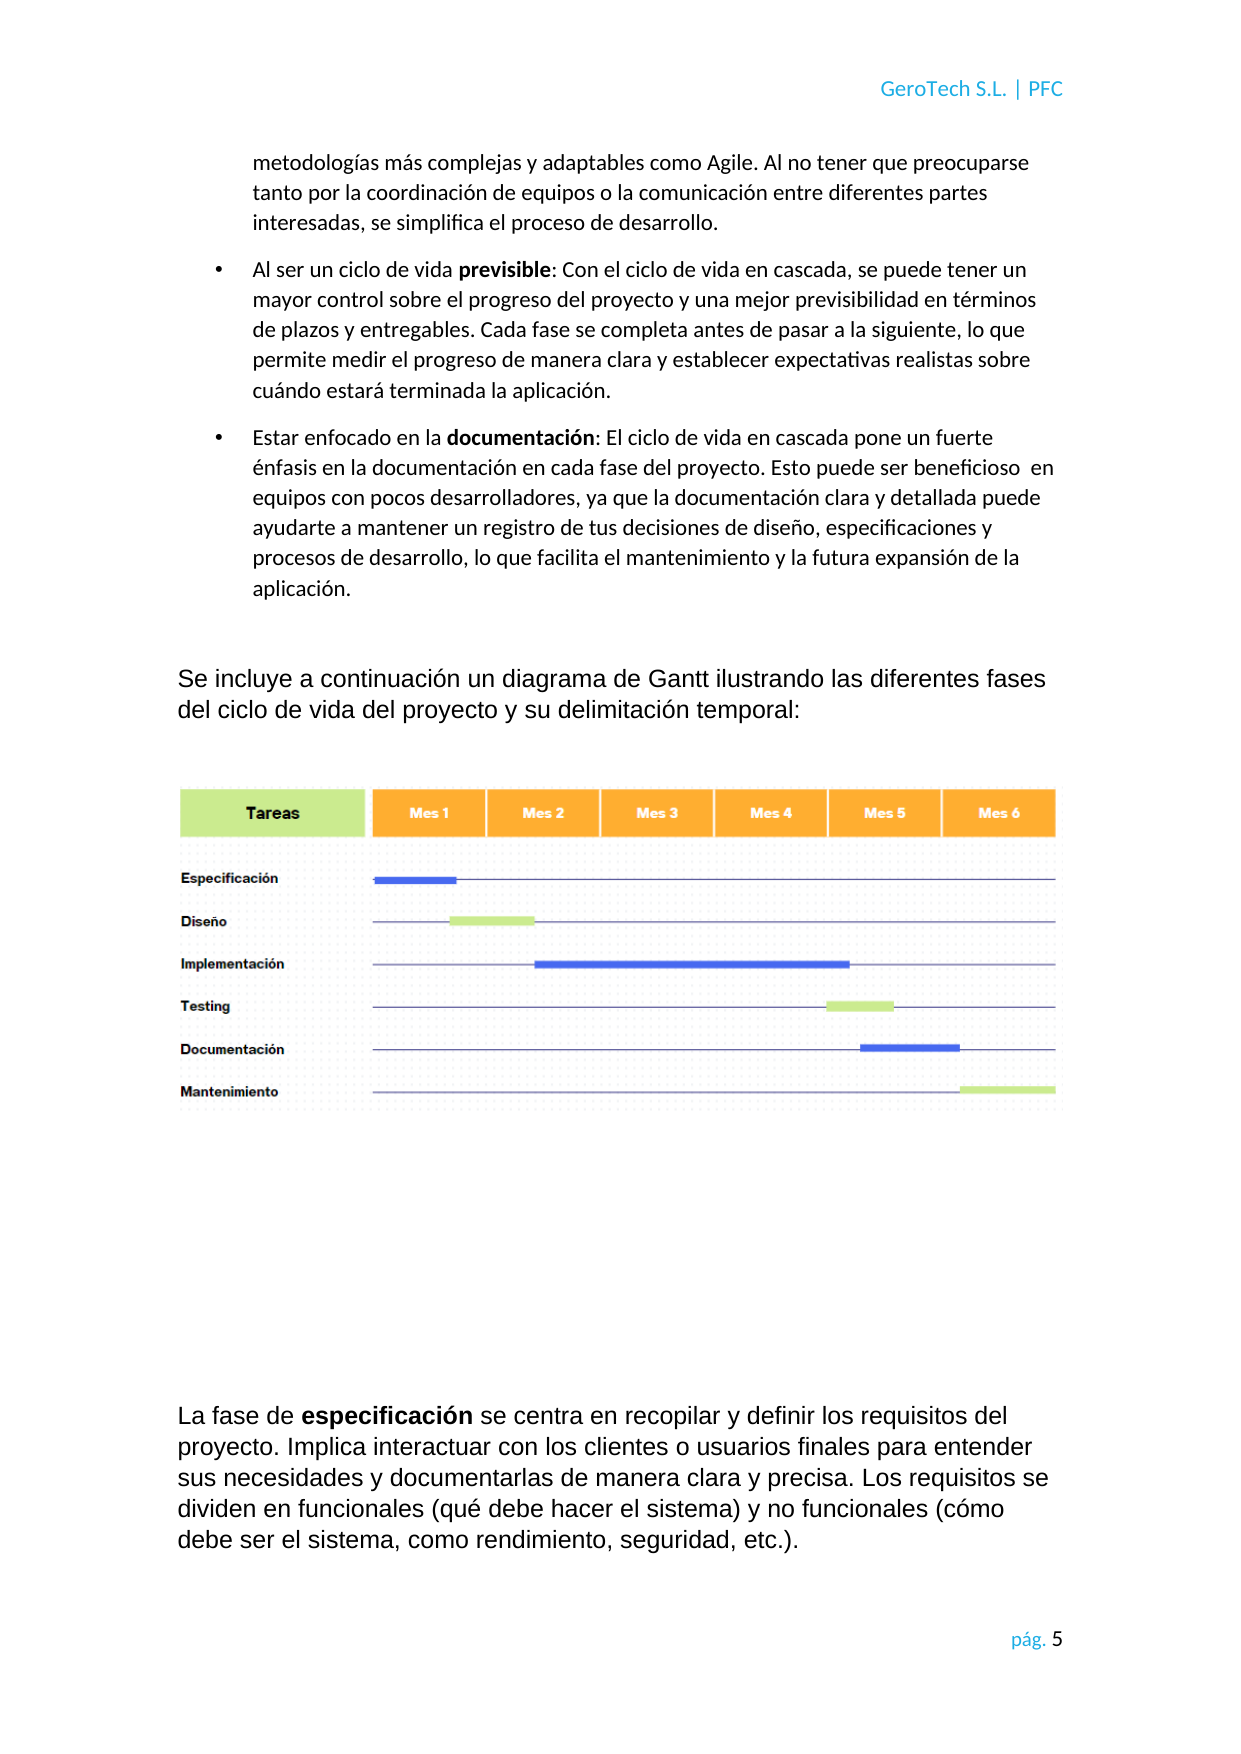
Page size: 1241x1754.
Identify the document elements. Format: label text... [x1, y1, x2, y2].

text Se incluye a continuación un diagrama de Gantt ilustrando las diferentes fases del ciclo de vida del proyecto y su delimitación temporal: [177, 664, 1063, 724]
list metodologías más complejas y adaptables como Agile. Al no tener que preocuparse tanto por la coordinación de equipos o la comunicación entre diferentes partes interesadas, se simplifica el proceso de desarrollo. [215, 148, 1063, 236]
list Al ser un ciclo de vida previsible: Con el ciclo de vida en cascada, se puede tener un mayor control sobre el progreso del proyecto y una mejor previsibilidad en términos de plazos y entregables. Cada fase se completa antes de pasar a la siguiente, lo que permite medir el progreso de manera clara y establecer expectativas realistas sobre cuándo estará terminada la aplicación. [215, 255, 1063, 404]
list Estar enfocado en la documentación: El ciclo de vida en cascada pone un fuerte énfasis en la documentación en cada fase del proyecto. Esto puede ser beneficioso en equipos con pocos desarrolladores, ya que la documentación clara y detallada puede ayudarte a mantener un registro de tus decisiones de diseño, especificaciones y procesos de desarrollo, lo que facilita el mantenimiento y la futura expansión de la aplicación. [215, 423, 1063, 602]
picture [177, 786, 1063, 1113]
text La fase de especificación se centra en recopilar y definir los requisitos del proyecto. Implica interactuar con los clientes o usuarios finales para entender sus necesidades y documentarlas de manera clara y precisa. Los requisitos se dividen en funcionales (qué debe hacer el sistema) y no funcionales (cómo debe ser el sistema, como rendimiento, seguridad, etc.). [177, 1401, 1063, 1554]
